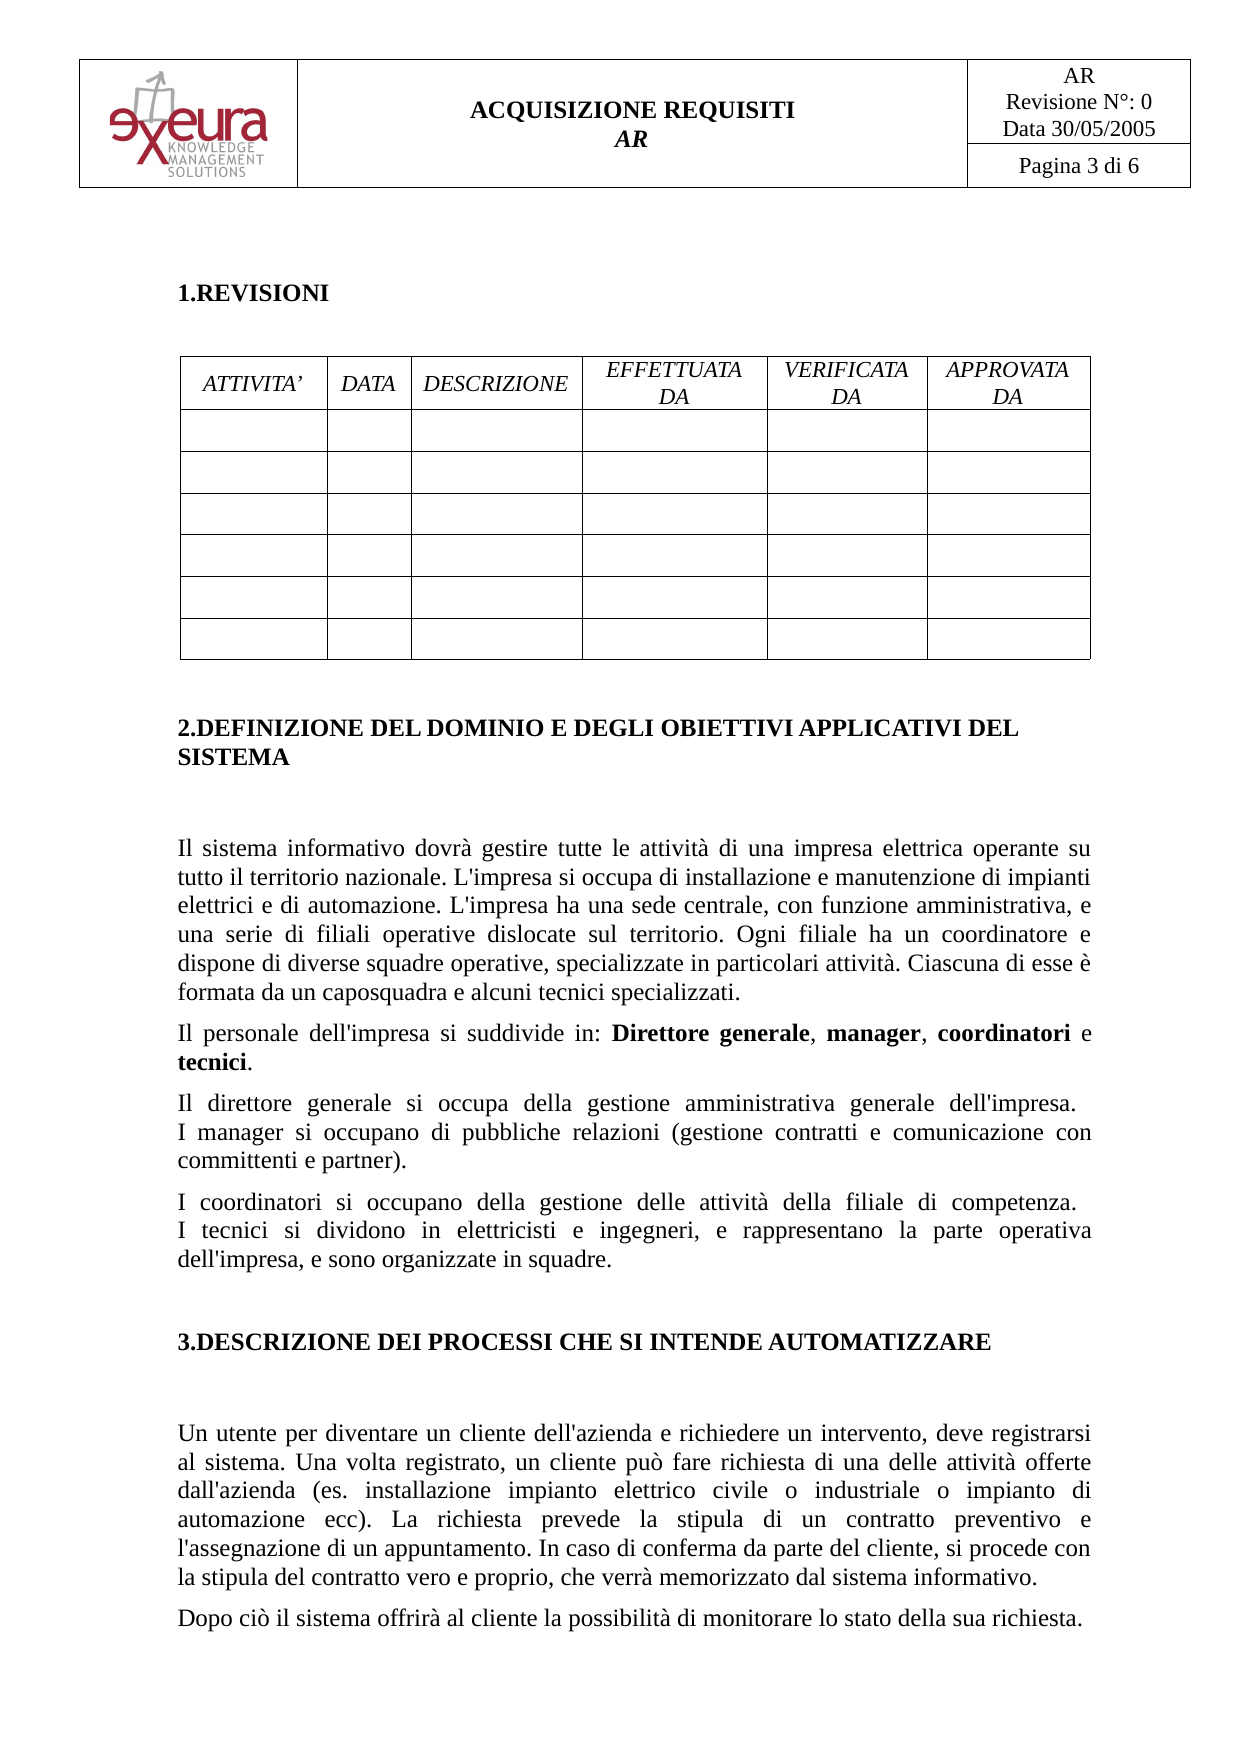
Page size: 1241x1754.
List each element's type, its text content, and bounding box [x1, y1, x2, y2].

table_cell [768, 619, 927, 659]
table_cell [328, 577, 411, 617]
table_cell [181, 494, 327, 534]
table_cell [181, 535, 327, 576]
table_cell [768, 452, 927, 492]
table_cell [328, 494, 411, 534]
table_cell [412, 619, 582, 659]
table_cell [412, 494, 582, 534]
text Il direttore generale si occupa della gestione amministrativa generale dell'impresa. I manager si occupano di pubbliche relazioni (gestione contratti e comunicazione con committenti e partner). [177, 1088, 1092, 1174]
subtitle Descrizione dei processi che si intende automatizzare [177, 1327, 1092, 1356]
table_cell [181, 577, 327, 617]
table_header DESCRIZIONE [412, 357, 582, 409]
table_cell [768, 410, 927, 451]
table_cell [583, 452, 767, 492]
table_cell [928, 577, 1090, 617]
subtitle Definizione del dominio e degli obiettivi applicativi del sistema [177, 713, 1092, 771]
table_cell [928, 410, 1090, 451]
table_header ATTIVITA’ [181, 357, 327, 409]
table_cell [928, 452, 1090, 492]
table_cell [412, 535, 582, 576]
table_cell [328, 619, 411, 659]
table_cell [328, 410, 411, 451]
picture [109, 70, 268, 177]
table_cell [181, 619, 327, 659]
text Il sistema informativo dovrà gestire tutte le attività di una impresa elettrica operante su tutto il territorio nazionale. L'impresa si occupa di installazione e manutenzione di impianti elettrici e di automazione. L'impresa ha una sede centrale, con funzione amministrativa, e una serie di filiali operative dislocate sul territorio. Ogni filiale ha un coordinatore e dispone di diverse squadre operative, specializzate in particolari attività. Ciascuna di esse è formata da un caposquadra e alcuni tecnici specializzati. [177, 833, 1092, 1006]
table_cell [583, 410, 767, 451]
table_header DATA [328, 357, 411, 409]
text Il personale dell'impresa si suddivide in: Direttore generale, manager, coordinatori e tecnici. [177, 1018, 1092, 1076]
table_cell [412, 452, 582, 492]
table_cell [928, 494, 1090, 534]
subtitle Revisioni [177, 278, 1092, 306]
table_cell [181, 410, 327, 451]
table_header EFFETTUATA DA [583, 357, 767, 409]
table_cell [583, 494, 767, 534]
text Dopo ciò il sistema offrirà al cliente la possibilità di monitorare lo stato della sua richiesta. [177, 1603, 1092, 1632]
table_cell [583, 577, 767, 617]
table_cell [768, 577, 927, 617]
text Un utente per diventare un cliente dell'azienda e richiedere un intervento, deve registrarsi al sistema. Una volta registrato, un cliente può fare richiesta di una delle attività offerte dall'azienda (es. installazione impianto elettrico civile o industriale o impianto di automazione ecc). La richiesta prevede la stipula di un contratto preventivo e l'assegnazione di un appuntamento. In caso di conferma da parte del cliente, si procede con la stipula del contratto vero e proprio, che verrà memorizzato dal sistema informativo. [177, 1418, 1092, 1591]
table_header VERIFICATA DA [768, 357, 927, 409]
table_cell [928, 619, 1090, 659]
table_cell [583, 535, 767, 576]
table_cell [328, 535, 411, 576]
table_cell [412, 410, 582, 451]
table_cell [768, 494, 927, 534]
table_cell [328, 452, 411, 492]
table_cell [768, 535, 927, 576]
table_cell [583, 619, 767, 659]
table_cell [181, 452, 327, 492]
table_cell [928, 535, 1090, 576]
text I coordinatori si occupano della gestione delle attività della filiale di competenza. I tecnici si dividono in elettricisti e ingegneri, e rappresentano la parte operativa dell'impresa, e sono organizzate in squadre. [177, 1187, 1092, 1273]
table_header APPROVATA DA [928, 357, 1090, 409]
table_cell [412, 577, 582, 617]
